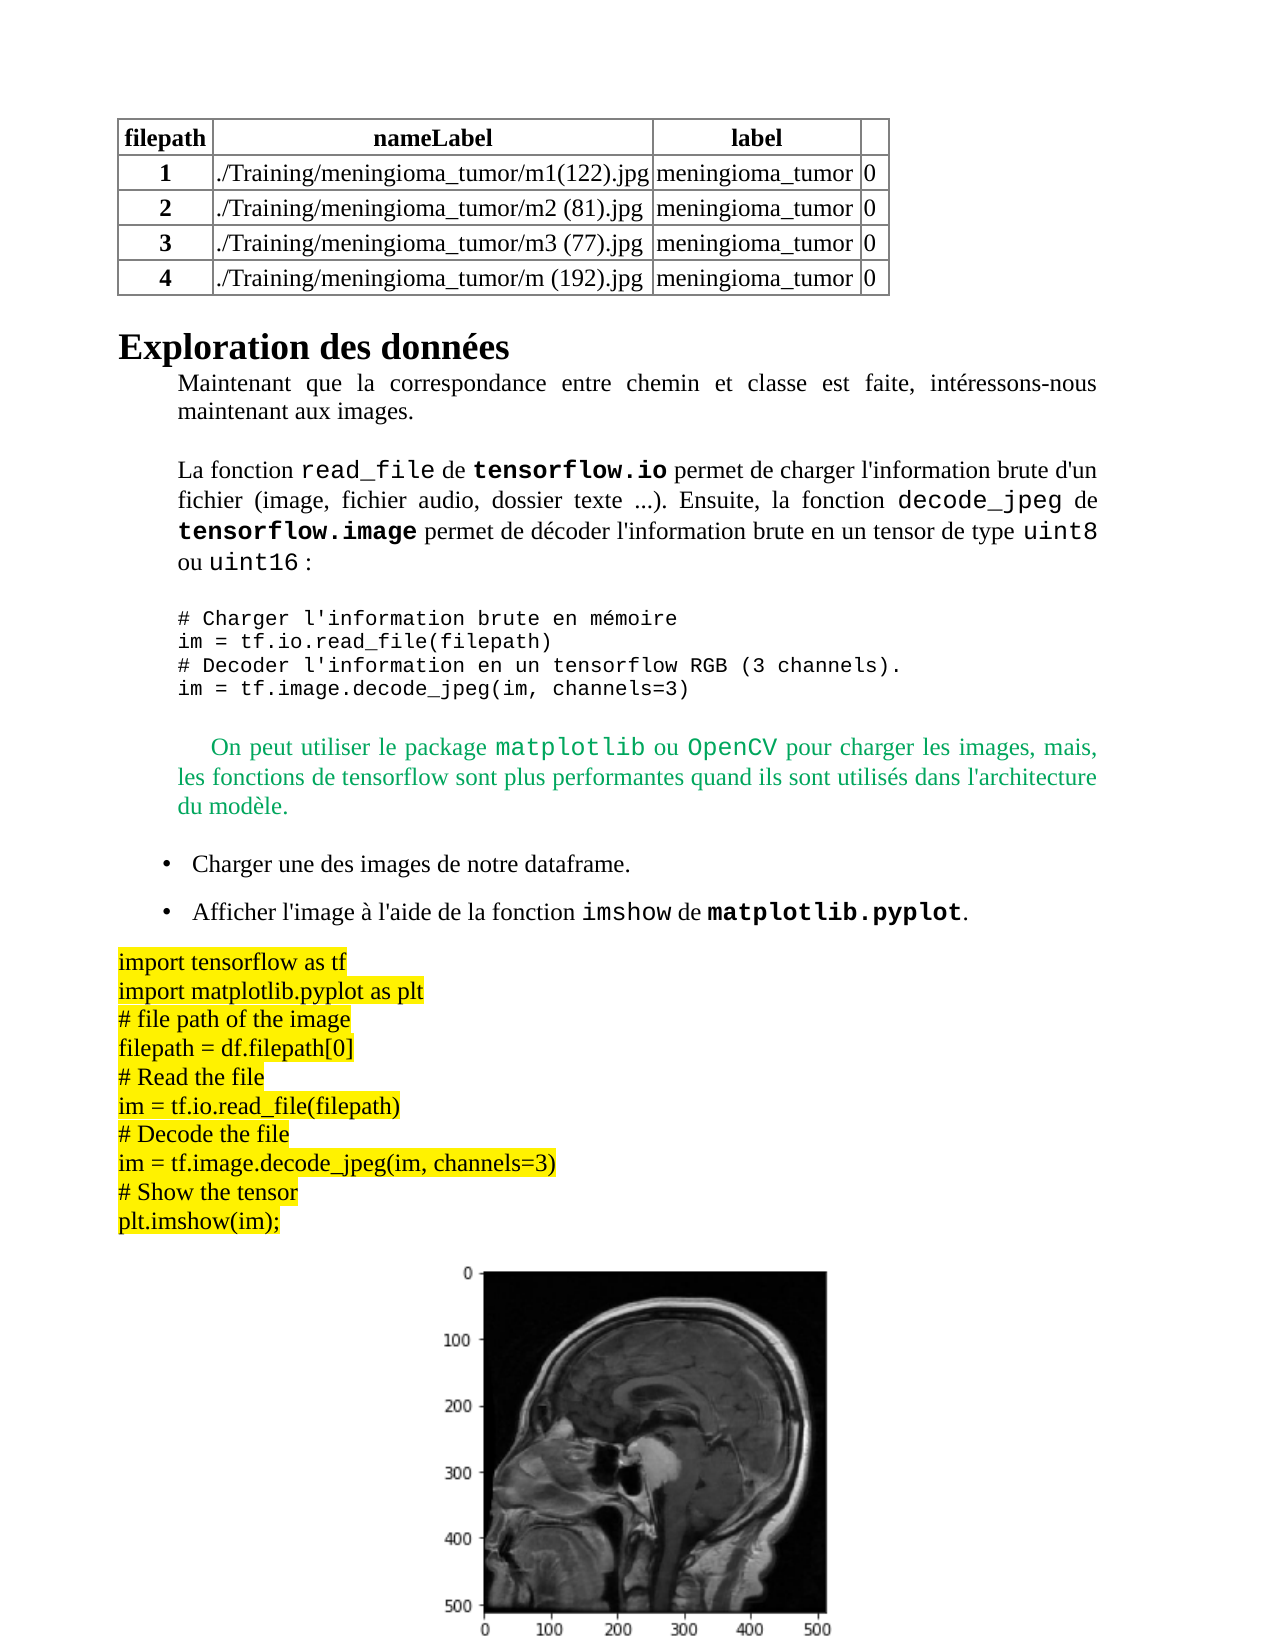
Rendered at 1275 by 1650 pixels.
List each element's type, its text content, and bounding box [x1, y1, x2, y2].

list Charger une des images de notre dataframe. [162, 849, 1157, 878]
text im = tf.io.read_file(filepath) [177, 631, 1098, 655]
text La fonction read_file de tensorflow.io permet de charger l'information brute d'un fichier (image, fichier audio, dossier texte ...). Ensuite, la fonction decode_jpeg de tensorflow.image permet de décoder l'information brute en un tensor de type uint8 ou uint16 : [177, 455, 1098, 578]
table_cell 0 [862, 191, 888, 224]
text import tensorflow as tf [118, 947, 1157, 976]
table_cell ./Training/meningioma_tumor/m2 (81).jpg [214, 191, 652, 224]
table_cell 1 [119, 156, 212, 189]
text im = tf.image.decode_jpeg(im, channels=3) [177, 678, 1098, 702]
text # Charger l'information brute en mémoire [177, 607, 1098, 631]
text # Show the tensor [118, 1177, 1157, 1206]
table_cell 3 [119, 226, 212, 259]
text # Read the file [118, 1062, 1157, 1091]
table_header label [654, 120, 860, 154]
table_cell 0 [862, 156, 888, 189]
text plt.imshow(im); [118, 1206, 1157, 1234]
table_cell ./Training/meningioma_tumor/m1(122).jpg [214, 156, 652, 189]
text On peut utiliser le package matplotlib ou OpenCV pour charger les images, mais, les fonctions de tensorflow sont plus performantes quand ils sont utilisés dans l'architecture du modèle. [177, 732, 1098, 820]
text import matplotlib.pyplot as plt [118, 976, 1157, 1004]
table_header filepath [119, 120, 212, 154]
text im = tf.image.decode_jpeg(im, channels=3) [118, 1148, 1157, 1177]
text Maintenant que la correspondance entre chemin et classe est faite, intéressons-nous maintenant aux images. [177, 368, 1098, 425]
table_header nameLabel [214, 120, 652, 154]
table_cell meningioma_tumor [654, 261, 860, 294]
table_cell meningioma_tumor [654, 226, 860, 259]
table_header [862, 120, 888, 154]
subtitle Exploration des données [118, 324, 1157, 368]
text filepath = df.filepath[0] [118, 1033, 1157, 1062]
table_cell 0 [862, 226, 888, 259]
table_cell ./Training/meningioma_tumor/m (192).jpg [214, 261, 652, 294]
table_cell meningioma_tumor [654, 191, 860, 224]
table_cell ./Training/meningioma_tumor/m3 (77).jpg [214, 226, 652, 259]
table_cell 2 [119, 191, 212, 224]
table_cell 0 [862, 261, 888, 294]
table_cell 4 [119, 261, 212, 294]
text im = tf.io.read_file(filepath) [118, 1091, 1157, 1119]
text # file path of the image [118, 1004, 1157, 1033]
table_cell meningioma_tumor [654, 156, 860, 189]
text # Decode the file [118, 1119, 1157, 1148]
list Afficher l'image à l'aide de la fonction imshow de matplotlib.pyplot. [162, 897, 1157, 928]
text # Decoder l'information en un tensorflow RGB (3 channels). [177, 655, 1098, 678]
picture [432, 1256, 843, 1650]
